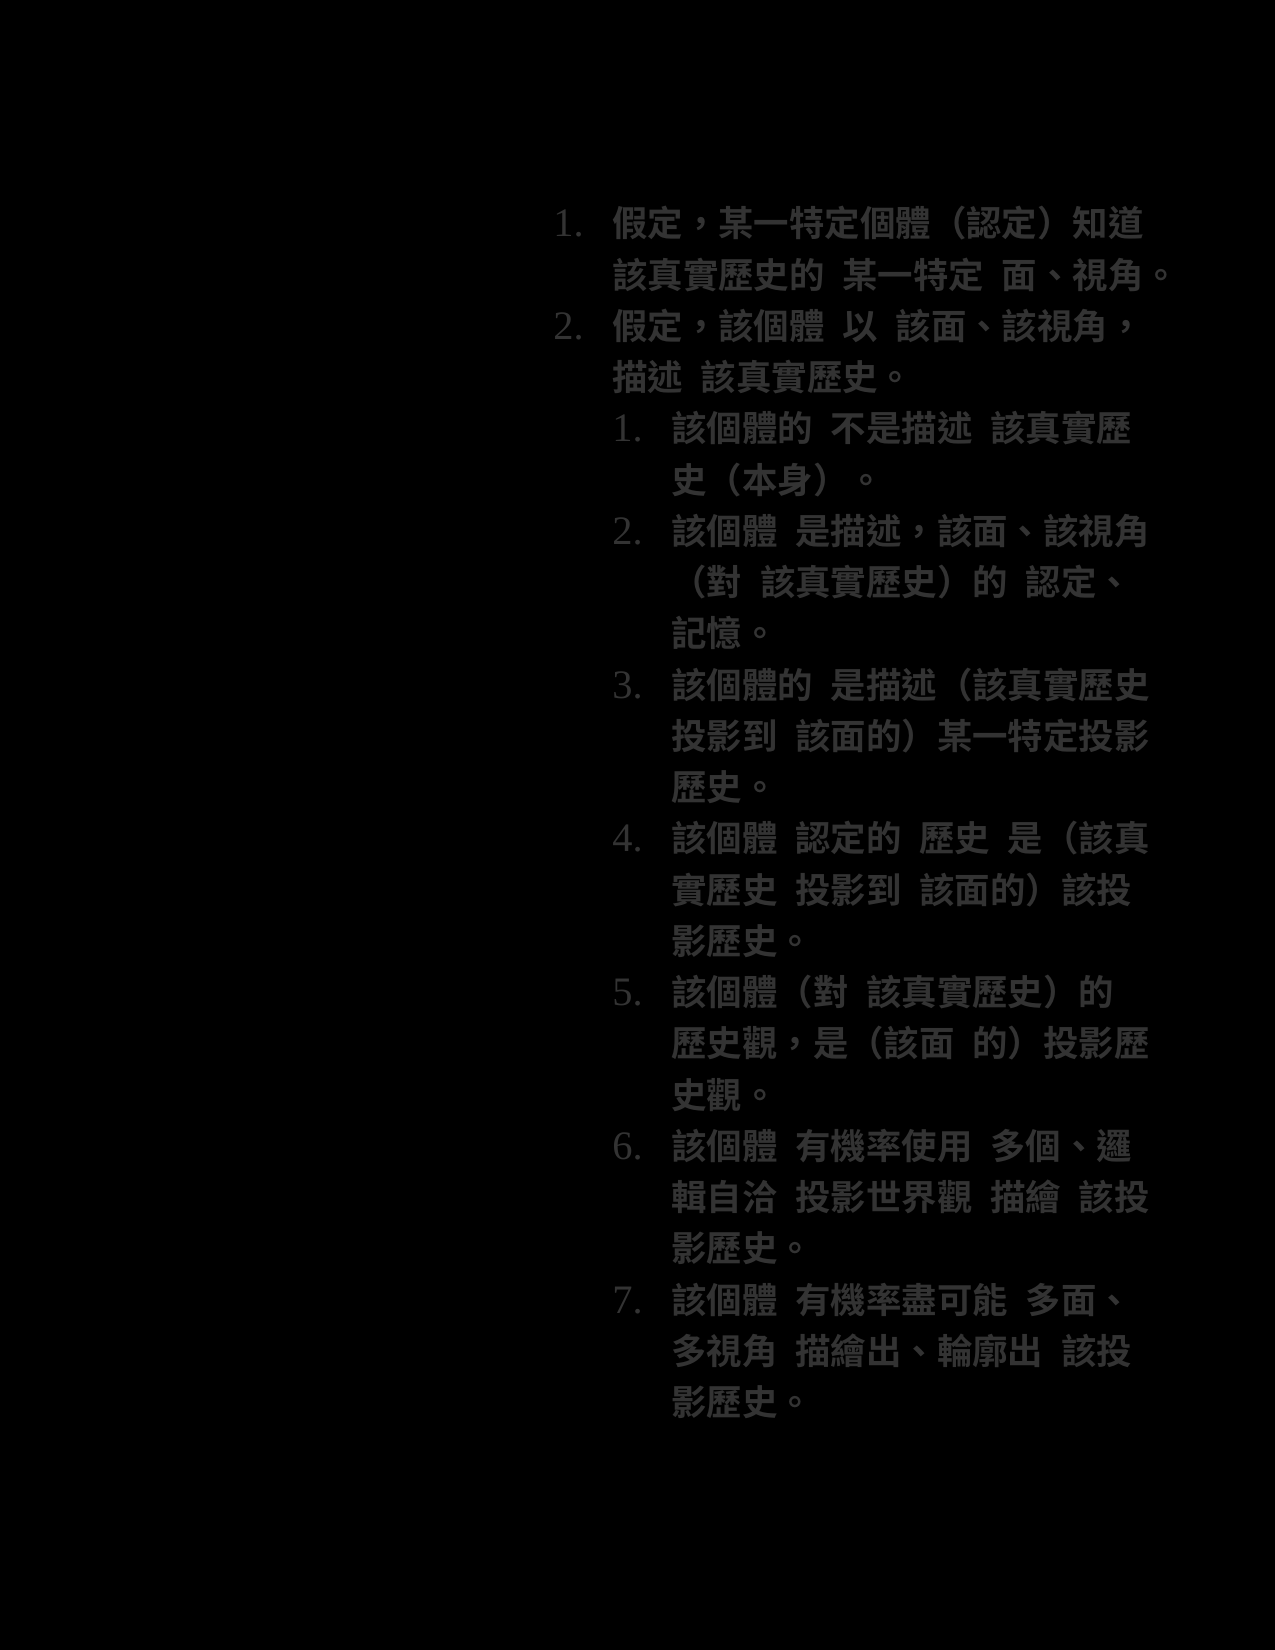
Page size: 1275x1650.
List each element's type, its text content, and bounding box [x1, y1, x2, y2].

list 該個體 是描述，該面、該視角（對 該真實歷史）的 認定、記憶。 [612, 503, 1157, 657]
list 該個體的 不是描述 該真實歷史（本身）。 [612, 401, 1157, 503]
list 該個體 有機率盡可能 多面、多視角 描繪出、輪廓出 該投影歷史。 [612, 1272, 1157, 1426]
list 該個體的 是描述（該真實歷史 投影到 該面的）某一特定投影歷史。 [612, 657, 1157, 811]
list 假定，該個體 以 該面、該視角，描述 該真實歷史。 [553, 298, 1157, 401]
list 該個體 有機率使用 多個、邏輯自洽 投影世界觀 描繪 該投影歷史。 [612, 1118, 1157, 1272]
list 假定，某一特定個體（認定）知道 該真實歷史的 某一特定 面、視角。 [553, 196, 1157, 298]
list 該個體 認定的 歷史 是（該真實歷史 投影到 該面的）該投影歷史。 [612, 811, 1157, 964]
list 該個體（對 該真實歷史）的 歷史觀，是（該面 的）投影歷史觀。 [612, 964, 1157, 1118]
